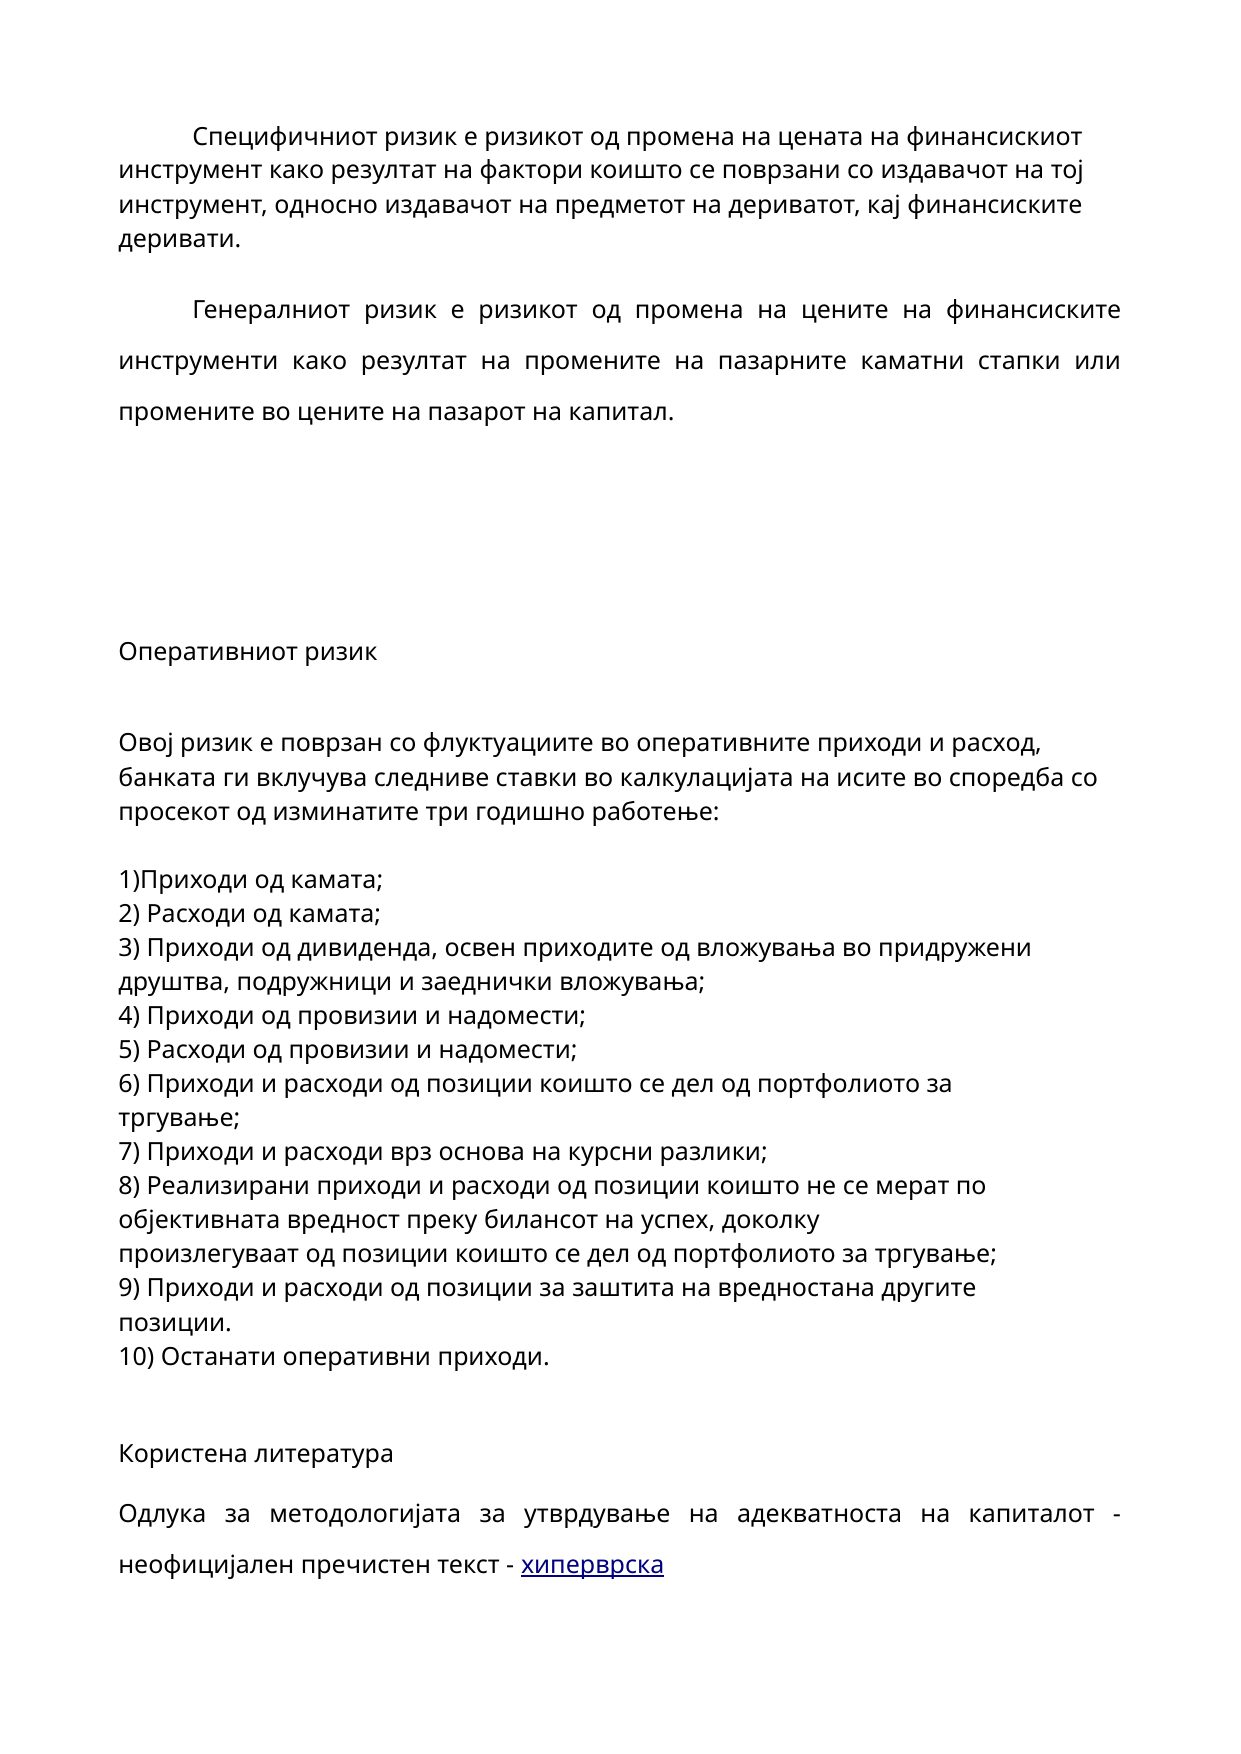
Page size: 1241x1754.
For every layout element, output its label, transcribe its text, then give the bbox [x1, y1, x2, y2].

text 7) Приходи и расходи врз основа на курсни разлики; [118, 1134, 1122, 1168]
text Специфичниот ризик е ризикот од промена на цената на финансискиот инструмент како резултат на фактори коишто се поврзани со издавачот на тој инструмент, односно издавачот на предметот на дериватот, кај финансиските деривати. [118, 118, 1122, 254]
text 9) Приходи и расходи од позиции за заштита на вредностана другите [118, 1270, 1122, 1304]
text Генералниот ризик е ризикот од промена на цените на финансиските инструменти како резултат на промените на пазарните каматни стапки или промените во цените на пазарот на капитал. [118, 291, 1122, 428]
text 5) Расходи од провизии и надомести; [118, 1032, 1122, 1066]
text 2) Расходи од камата; [118, 895, 1122, 929]
text Одлука за методологијата за утврдување на адекватноста на капиталот - неофицијален пречистен текст - хиперврска [118, 1496, 1122, 1581]
text 4) Приходи од провизии и надомести; [118, 998, 1122, 1032]
text 8) Реализирани приходи и расходи од позиции коишто не се мерат по [118, 1168, 1122, 1202]
text 3) Приходи од дивиденда, освен приходите од вложувања во придружени [118, 929, 1122, 963]
text 1)Приходи од камата; [118, 861, 1122, 895]
text објективната вредност преку билансот на успех, доколку [118, 1202, 1122, 1236]
text друштва, подружници и заеднички вложувања; [118, 963, 1122, 998]
text 6) Приходи и расходи од позиции коишто се дел од портфолиото за [118, 1066, 1122, 1100]
text позиции. [118, 1304, 1122, 1338]
text Оперативниот ризик [118, 634, 1122, 668]
text Овој ризик е поврзан со флуктуациите во оперативните приходи и расход, банката ги вклучува следниве ставки во калкулацијата на исите во споредба со просекот од изминатите три годишно работење: [118, 725, 1122, 827]
text Користена литература [118, 1435, 1122, 1469]
text произлегуваат од позиции коишто се дел од портфолиото за тргување; [118, 1236, 1122, 1270]
text 10) Останати оперативни приходи. [118, 1338, 1122, 1372]
text тргување; [118, 1100, 1122, 1134]
